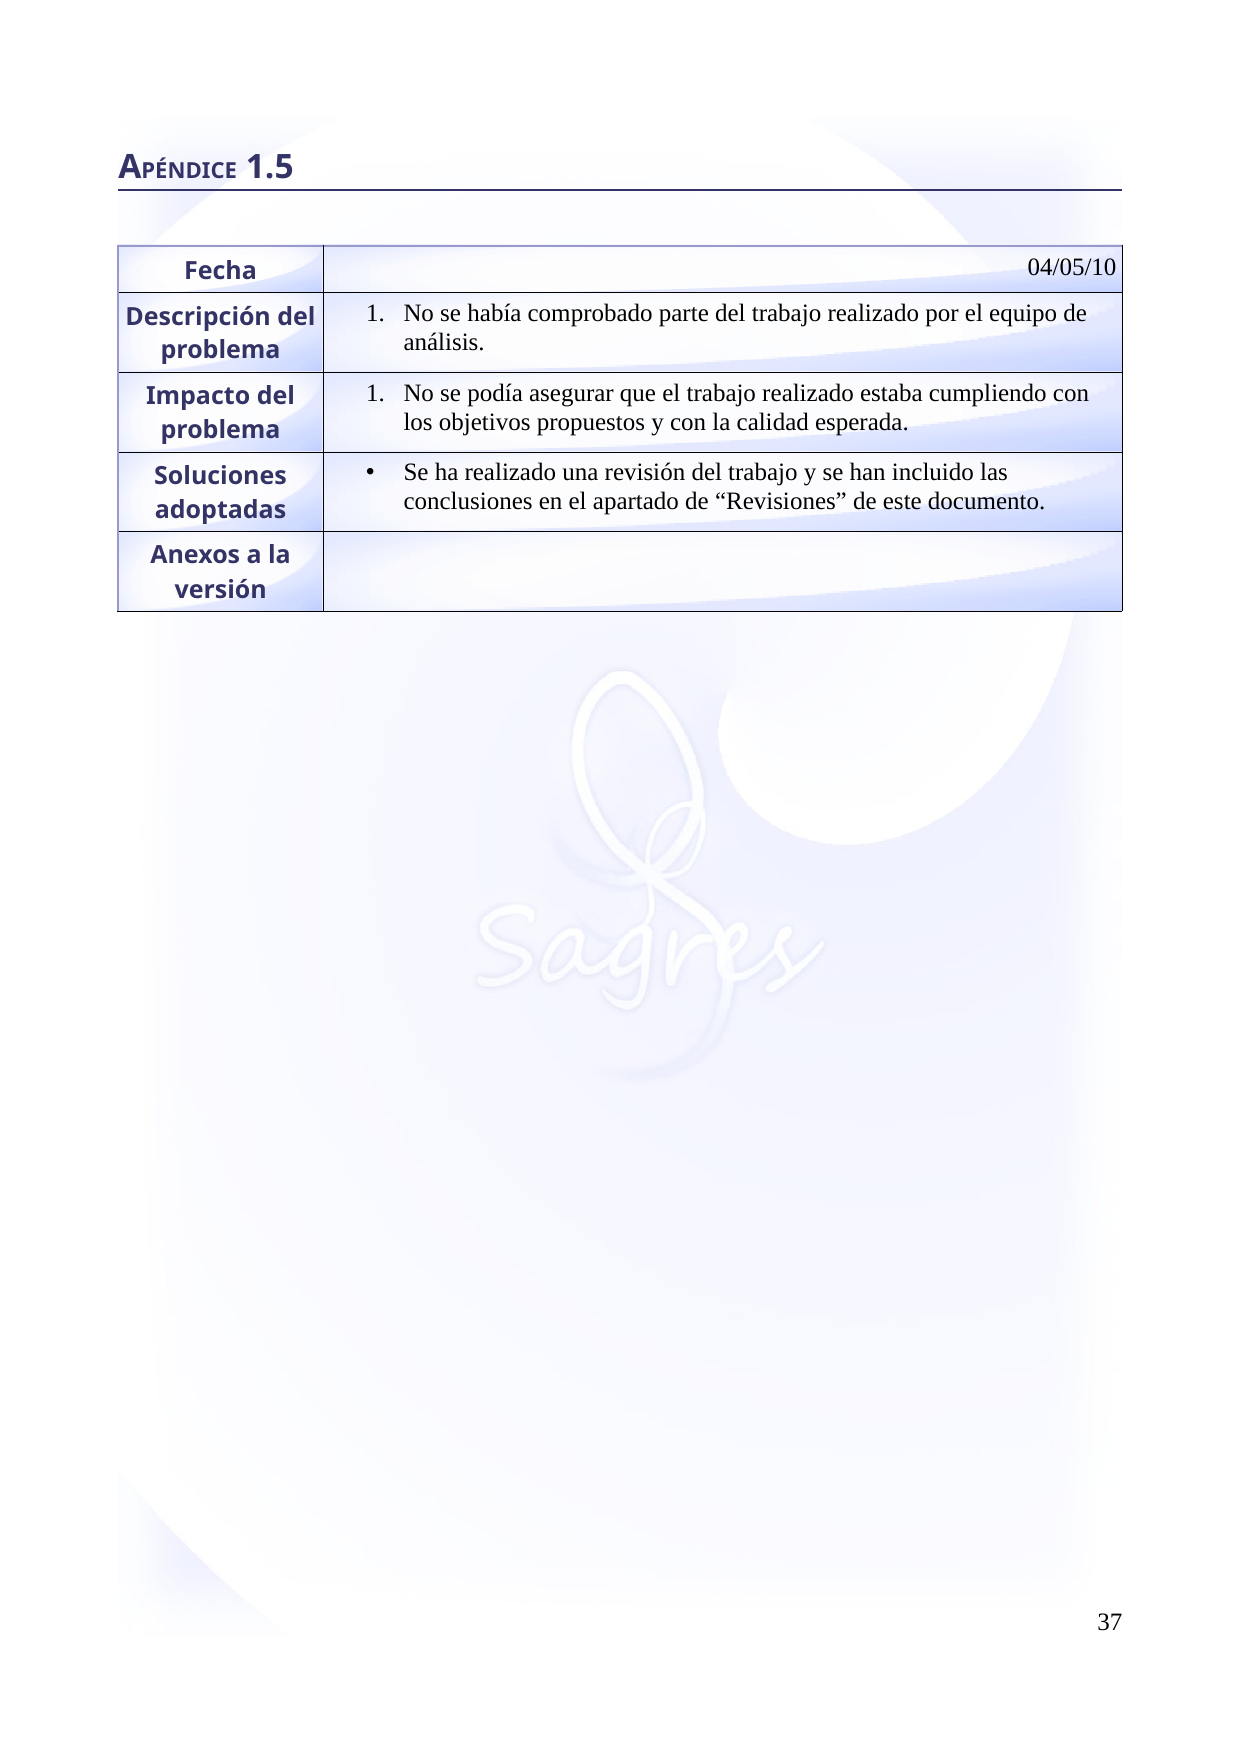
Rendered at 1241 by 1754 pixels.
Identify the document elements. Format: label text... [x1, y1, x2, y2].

table_cell Se ha realizado una revisión del trabajo y se han incluido las conclusiones en el apartado de “Revisiones” de este documento. [324, 453, 1122, 531]
table_cell Impacto del problema [119, 373, 323, 452]
table_header 05/04/10 [324, 247, 1122, 292]
table_cell No se podía asegurar que el trabajo realizado estaba cumpliendo con los objetivos propuestos y con la calidad esperada. [324, 373, 1122, 452]
table_header Fecha [119, 247, 323, 292]
table_cell No se había comprobado parte del trabajo realizado por el equipo de análisis. [324, 293, 1122, 372]
table_cell Descripción del problema [119, 293, 323, 372]
picture [118, 118, 1122, 143]
picture [118, 612, 1122, 1636]
table_cell Anexos a la versión [119, 532, 323, 611]
subtitle Apéndice 1.5 [118, 143, 1122, 189]
table_cell [324, 532, 1122, 611]
picture [118, 191, 1122, 245]
table_cell Soluciones adoptadas [119, 453, 323, 531]
